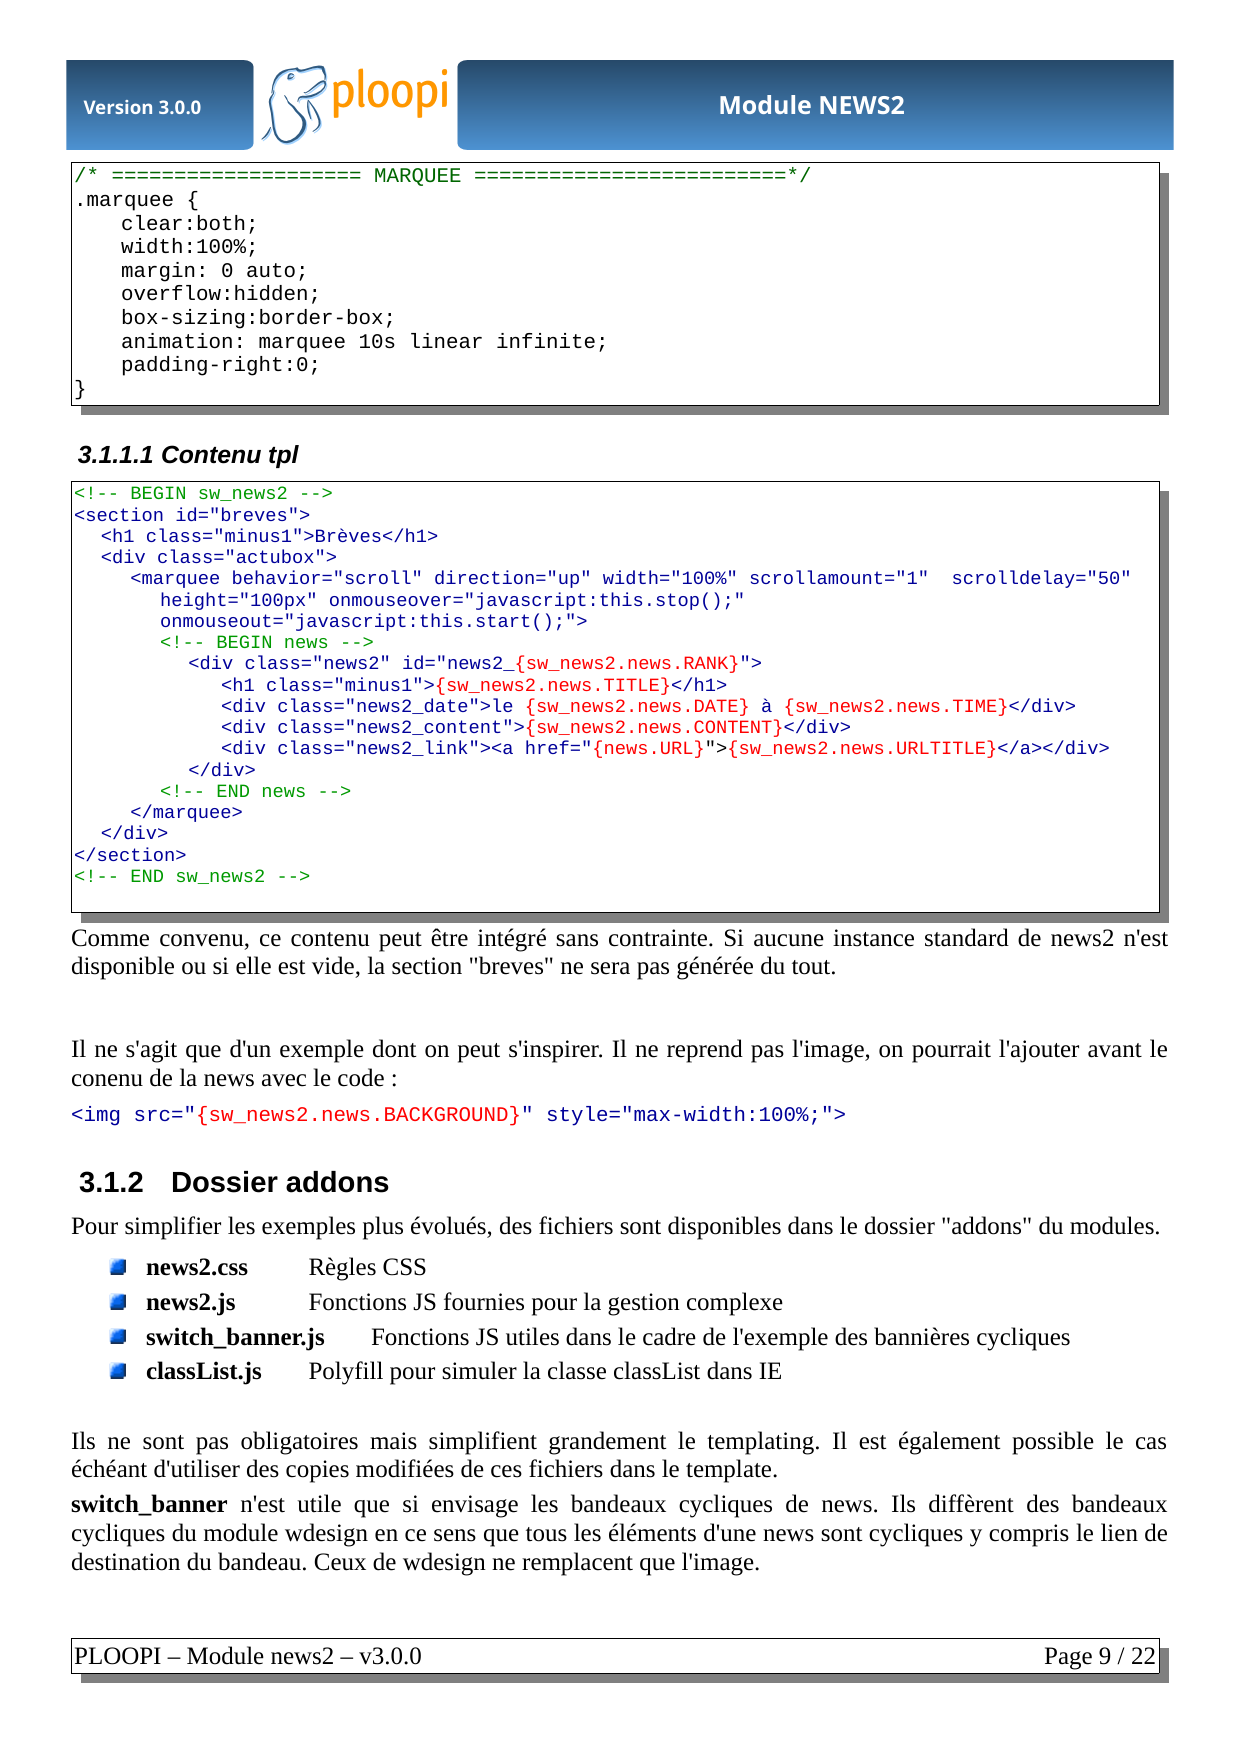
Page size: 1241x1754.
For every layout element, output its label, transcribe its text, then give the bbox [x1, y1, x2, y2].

text <div class="actubox"> [72, 545, 1159, 566]
picture [66, 59, 1174, 153]
text <h1 class="minus1">Brèves</h1> [72, 524, 1159, 545]
text clear:both; [72, 209, 1159, 233]
text Ils ne sont pas obligatoires mais simplifient grandement le templating. Il est également possible le cas échéant d'utiliser des copies modifiées de ces fichiers dans le template. [71, 1426, 1169, 1483]
text /* ==================== MARQUEE =========================*/ [72, 163, 1159, 186]
subtitle Dossier addons [71, 1165, 1169, 1198]
text onmouseout="javascript:this.start();"> [72, 609, 1159, 630]
text margin: 0 auto; [72, 257, 1159, 280]
text <!-- BEGIN news --> [72, 630, 1159, 651]
list news2.css Règles CSS [108, 1252, 1169, 1281]
text <marquee behavior="scroll" direction="up" width="100%" scrollamount="1" scrolldelay="50" [72, 566, 1159, 587]
picture [109, 1293, 126, 1310]
text <!-- END sw_news2 --> [72, 864, 1159, 888]
text Il ne s'agit que d'un exemple dont on peut s'inspirer. Il ne reprend pas l'image, on pourrait l'ajouter avant le conenu de la news avec le code : [71, 1034, 1169, 1091]
text height="100px" onmouseover="javascript:this.stop();" [72, 587, 1159, 609]
text </div> [72, 757, 1159, 779]
text animation: marquee 10s linear infinite; [72, 328, 1159, 351]
text </div> [72, 821, 1159, 842]
picture [109, 1362, 126, 1379]
text <h1 class="minus1">{sw_news2.news.TITLE}</h1> [72, 672, 1159, 694]
text <!-- BEGIN sw_news2 --> [72, 482, 1159, 502]
text switch_banner n'est utile que si envisage les bandeaux cycliques de news. Ils diffèrent des bandeaux cycliques du module wdesign en ce sens que tous les éléments d'une news sont cycliques y compris le lien de destination du bandeau. Ceux de wdesign ne remplacent que l'image. [71, 1489, 1169, 1575]
text <div class="news2_link"><a href="{news.URL}">{sw_news2.news.URLTITLE}</a></div> [72, 736, 1159, 757]
text overflow:hidden; [72, 280, 1159, 304]
text <!-- END news --> [72, 779, 1159, 800]
text } [72, 375, 1159, 405]
list switch_banner.js Fonctions JS utiles dans le cadre de l'exemple des bannières cycliques [108, 1322, 1169, 1350]
list classList.js Polyfill pour simuler la classe classList dans IE [108, 1356, 1169, 1385]
text .marquee { [72, 186, 1159, 209]
picture [109, 1328, 126, 1344]
text box-sizing:border-box; [72, 304, 1159, 328]
picture [109, 1258, 126, 1275]
text <div class="news2" id="news2_{sw_news2.news.RANK}"> [72, 651, 1159, 672]
text <div class="news2_date">le {sw_news2.news.DATE} à {sw_news2.news.TIME}</div> [72, 694, 1159, 715]
list news2.js Fonctions JS fournies pour la gestion complexe [108, 1287, 1169, 1316]
text </marquee> [72, 800, 1159, 821]
text <section id="breves"> [72, 502, 1159, 524]
text width:100%; [72, 233, 1159, 257]
text padding-right:0; [72, 351, 1159, 375]
text <img src="{sw_news2.news.BACKGROUND}" style="max-width:100%;"> [71, 1104, 1169, 1127]
subtitle Contenu tpl [71, 440, 1169, 469]
text <div class="news2_content">{sw_news2.news.CONTENT}</div> [72, 715, 1159, 736]
text Pour simplifier les exemples plus évolués, des fichiers sont disponibles dans le dossier "addons" du modules. [71, 1211, 1169, 1240]
text </section> [72, 842, 1159, 864]
text Comme convenu, ce contenu peut être intégré sans contrainte. Si aucune instance standard de news2 n'est disponible ou si elle est vide, la section "breves" ne sera pas générée du tout. [71, 923, 1169, 980]
